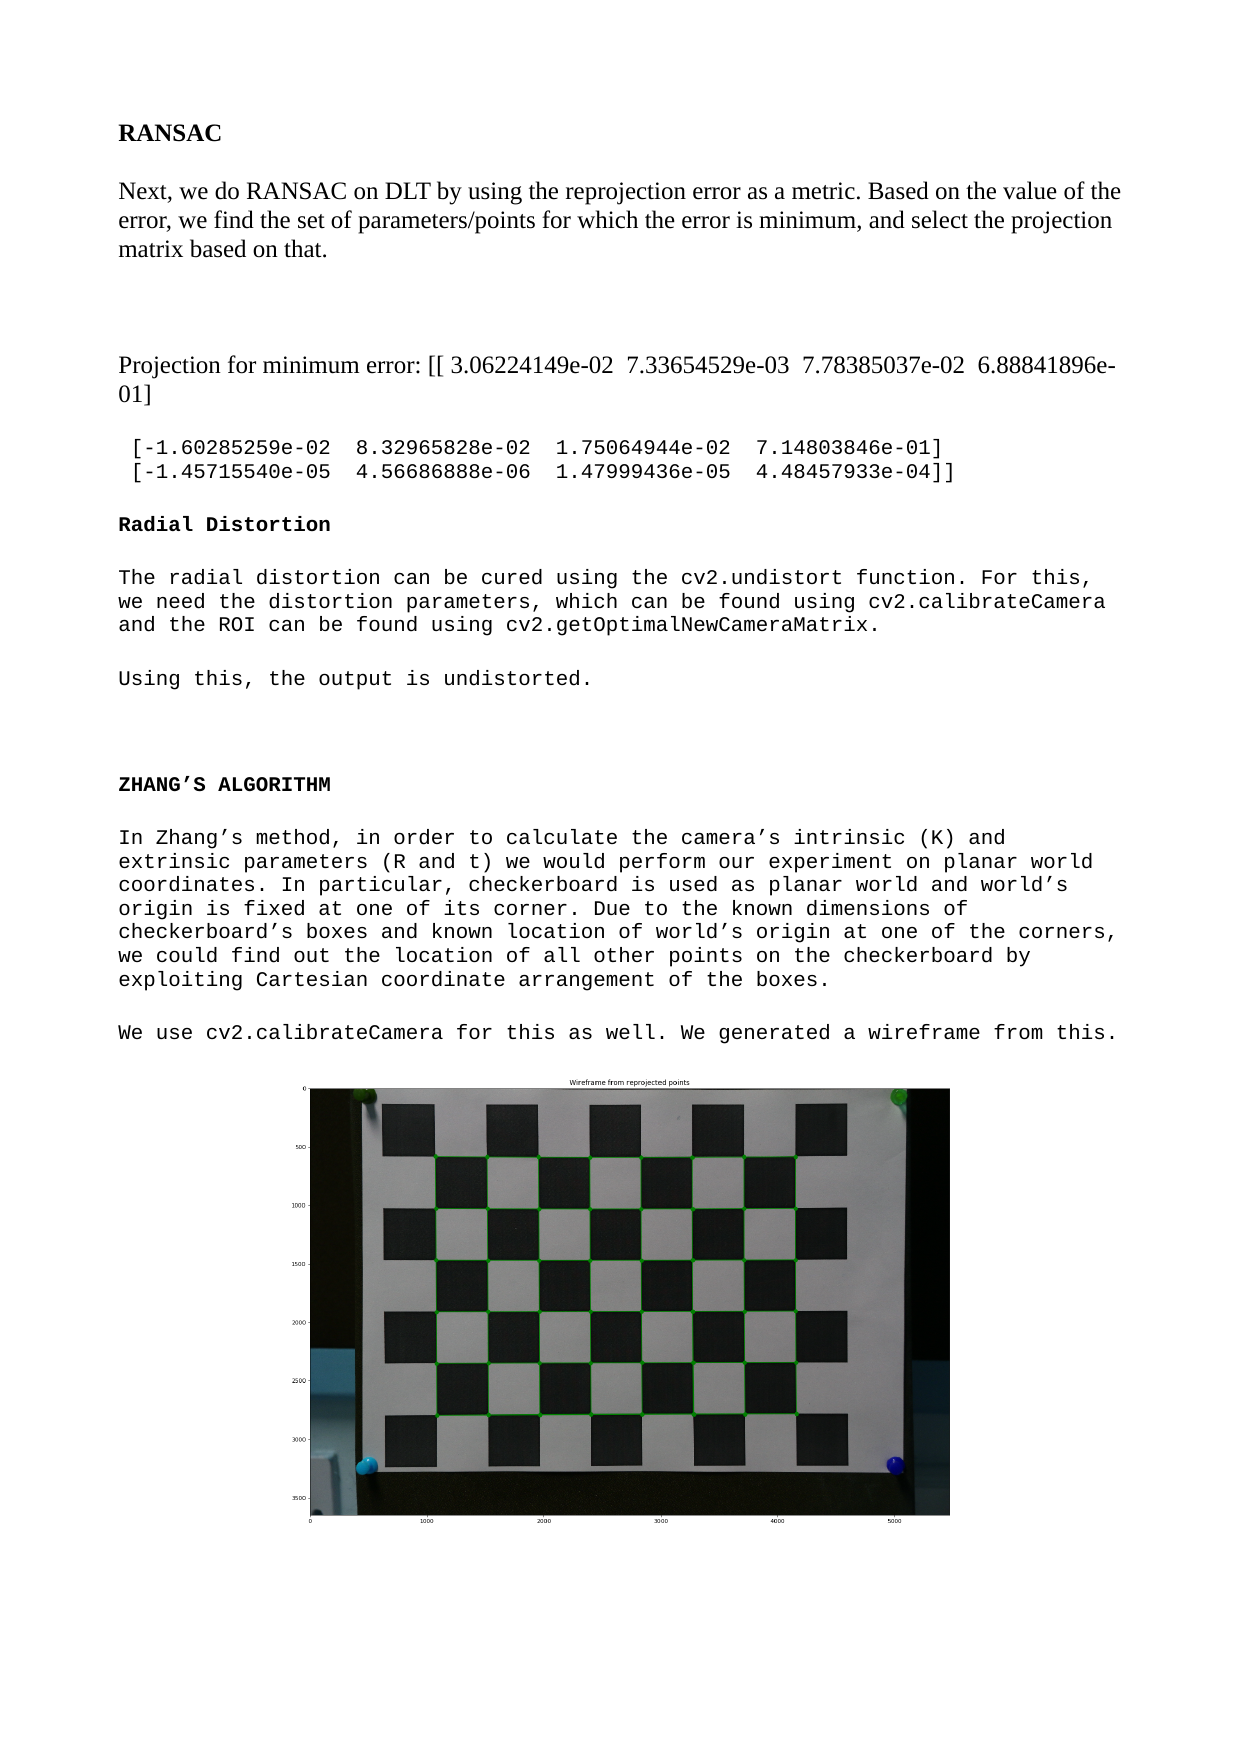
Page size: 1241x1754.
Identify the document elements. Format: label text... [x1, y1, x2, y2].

text [-1.60285259e-02 8.32965828e-02 1.75064944e-02 7.14803846e-01] [118, 437, 1122, 461]
text Projection for minimum error: [[ 3.06224149e-02 7.33654529e-03 7.78385037e-02 6.88841896e-01] [118, 350, 1122, 408]
text We use cv2.calibrateCamera for this as well. We generated a wireframe from this. [118, 1022, 1122, 1046]
text Next, we do RANSAC on DLT by using the reprojection error as a metric. Based on the value of the error, we find the set of parameters/points for which the error is minimum, and select the projection matrix based on that. [118, 176, 1122, 263]
picture [287, 1075, 953, 1528]
text Using this, the output is undistorted. [118, 668, 1122, 691]
text The radial distortion can be cured using the cv2.undistort function. For this, we need the distortion parameters, which can be found using cv2.calibrateCamera and the ROI can be found using cv2.getOptimalNewCameraMatrix. [118, 567, 1122, 638]
text ZHANG’S ALGORITHM [118, 774, 1122, 797]
text In Zhang’s method, in order to calculate the camera’s intrinsic (K) and extrinsic parameters (R and t) we would perform our experiment on planar world coordinates. In particular, checkerboard is used as planar world and world’s origin is fixed at one of its corner. Due to the known dimensions of checkerboard’s boxes and known location of world’s origin at one of the corners, we could find out the location of all other points on the checkerboard by exploiting Cartesian coordinate arrangement of the boxes. [118, 827, 1122, 992]
text RANSAC [118, 118, 1122, 147]
text Radial Distortion [118, 514, 1122, 538]
text [-1.45715540e-05 4.56686888e-06 1.47999436e-05 4.48457933e-04]] [118, 461, 1122, 484]
